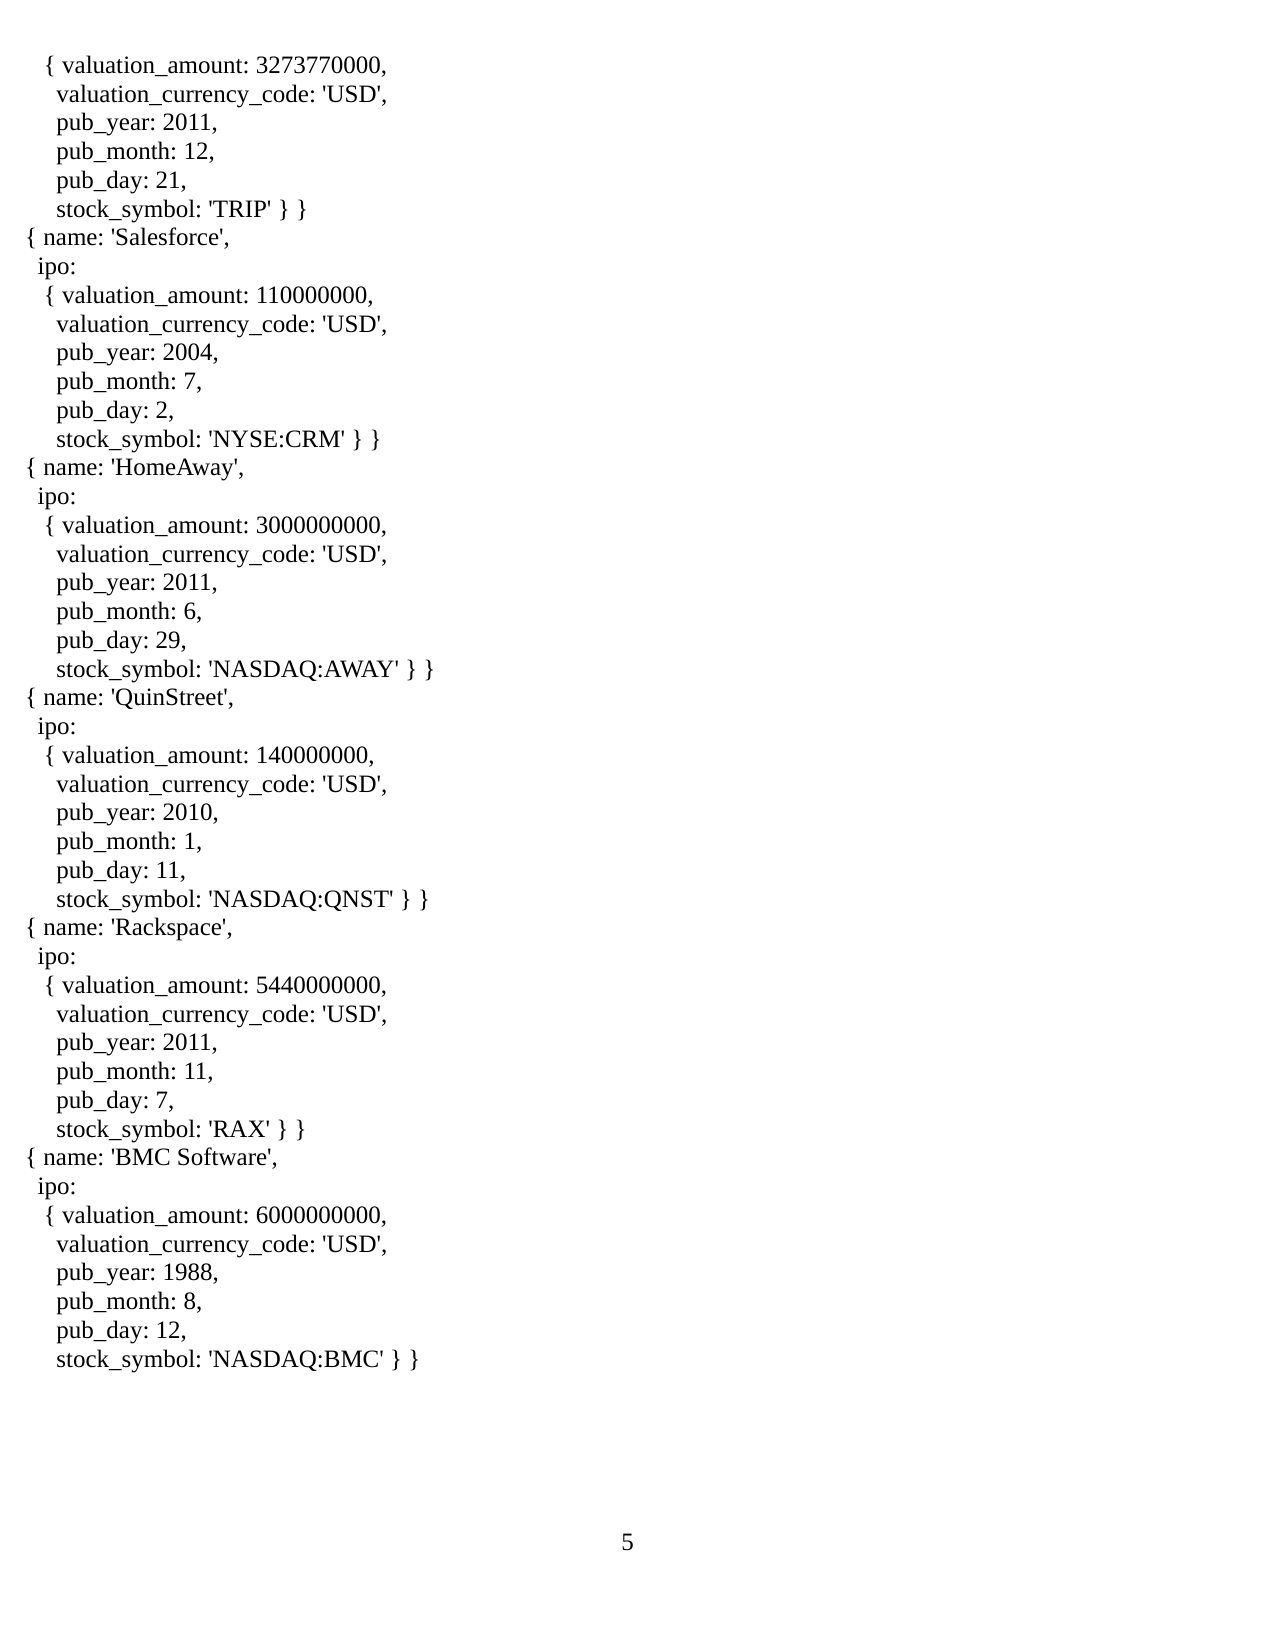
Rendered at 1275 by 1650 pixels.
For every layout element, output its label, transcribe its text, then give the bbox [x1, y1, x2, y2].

text stock_symbol: 'NASDAQ:QNST' } } [25, 884, 1230, 912]
text { name: 'QuinStreet', [25, 682, 1230, 711]
text { name: 'HomeAway', [25, 452, 1230, 481]
text valuation_currency_code: 'USD', [25, 1229, 1230, 1257]
text pub_day: 2, [25, 395, 1230, 424]
text pub_day: 29, [25, 625, 1230, 654]
text { valuation_amount: 3273770000, [25, 50, 1230, 79]
text { valuation_amount: 3000000000, [25, 510, 1230, 539]
text stock_symbol: 'NASDAQ:AWAY' } } [25, 654, 1230, 682]
text ipo: [25, 481, 1230, 510]
text stock_symbol: 'RAX' } } [25, 1114, 1230, 1142]
text pub_year: 2004, [25, 337, 1230, 366]
text stock_symbol: 'TRIP' } } [25, 194, 1230, 222]
text { name: 'BMC Software', [25, 1142, 1230, 1171]
text pub_month: 6, [25, 596, 1230, 625]
text pub_day: 7, [25, 1085, 1230, 1114]
text pub_month: 1, [25, 826, 1230, 855]
text pub_day: 21, [25, 165, 1230, 194]
text valuation_currency_code: 'USD', [25, 769, 1230, 797]
text valuation_currency_code: 'USD', [25, 539, 1230, 567]
text pub_year: 2011, [25, 1027, 1230, 1056]
text pub_year: 2011, [25, 107, 1230, 136]
text valuation_currency_code: 'USD', [25, 79, 1230, 107]
text { name: 'Salesforce', [25, 222, 1230, 251]
text stock_symbol: 'NASDAQ:BMC' } } [25, 1344, 1230, 1372]
text valuation_currency_code: 'USD', [25, 999, 1230, 1027]
text pub_month: 7, [25, 366, 1230, 395]
text pub_year: 2010, [25, 797, 1230, 826]
text pub_year: 2011, [25, 567, 1230, 596]
text { valuation_amount: 140000000, [25, 740, 1230, 769]
text pub_month: 12, [25, 136, 1230, 165]
text { valuation_amount: 110000000, [25, 280, 1230, 309]
text ipo: [25, 941, 1230, 970]
text { name: 'Rackspace', [25, 912, 1230, 941]
text pub_day: 12, [25, 1315, 1230, 1344]
text ipo: [25, 1171, 1230, 1200]
text pub_day: 11, [25, 855, 1230, 884]
text ipo: [25, 251, 1230, 280]
text { valuation_amount: 5440000000, [25, 970, 1230, 999]
text valuation_currency_code: 'USD', [25, 309, 1230, 337]
text stock_symbol: 'NYSE:CRM' } } [25, 424, 1230, 452]
text pub_month: 8, [25, 1286, 1230, 1315]
text ipo: [25, 711, 1230, 740]
text pub_month: 11, [25, 1056, 1230, 1085]
text { valuation_amount: 6000000000, [25, 1200, 1230, 1229]
text pub_year: 1988, [25, 1257, 1230, 1286]
